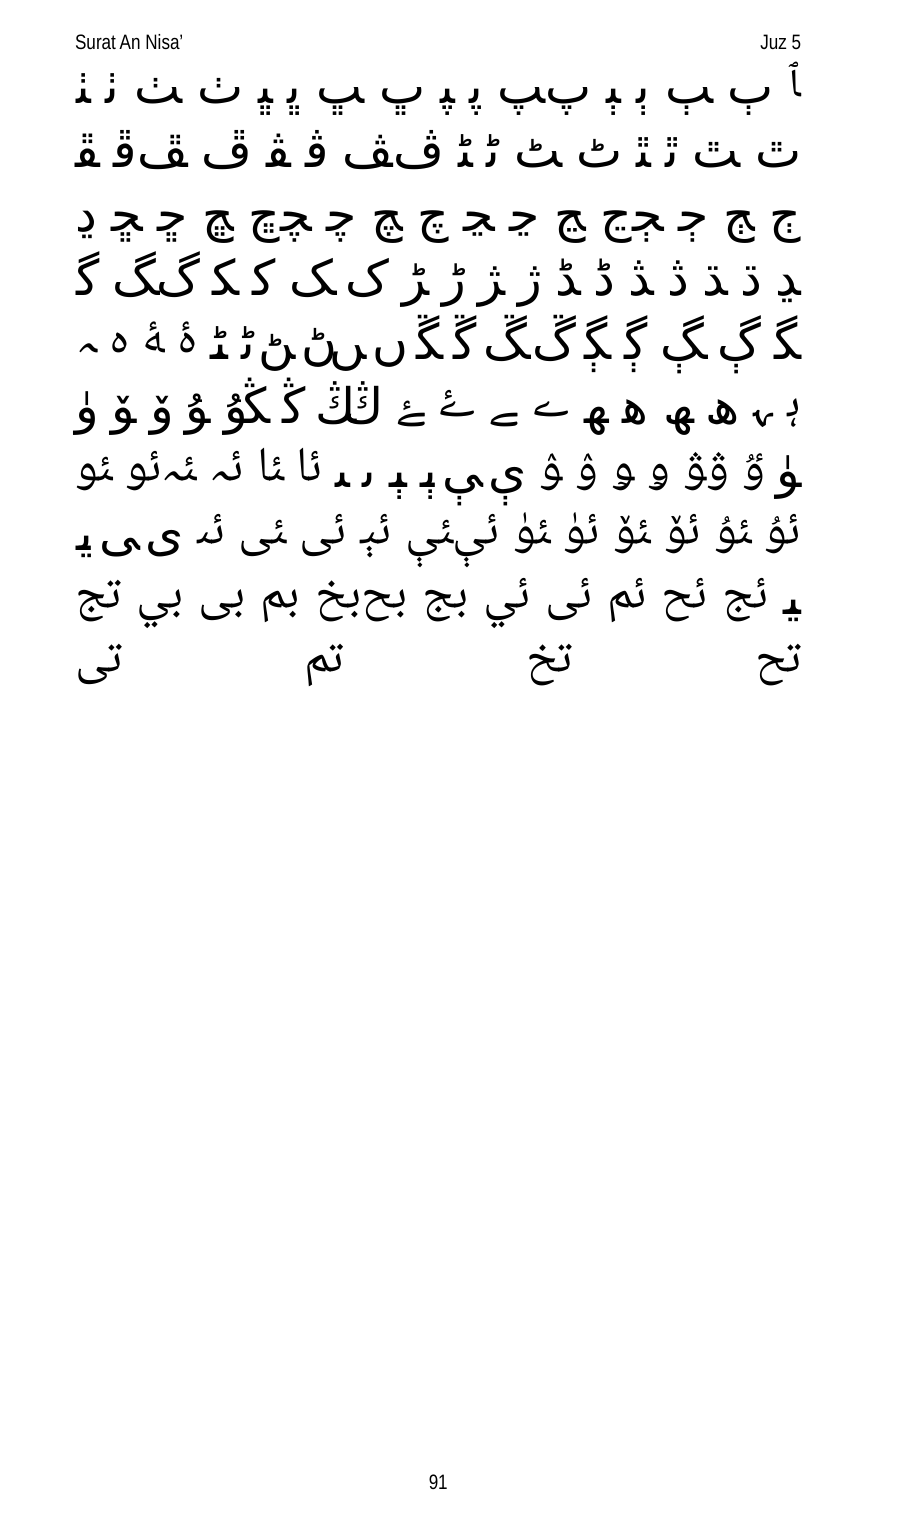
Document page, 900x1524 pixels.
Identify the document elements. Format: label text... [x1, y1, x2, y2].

text ﭑ ﭒ ﭓ ﭔ ﭕ ﭖﭗ ﭘ ﭙ ﭚ ﭛ ﭜ ﭝ ﭞ ﭟ ﭠ ﭡ ﭢ ﭣ ﭤ ﭥ ﭦ ﭧ ﭨ ﭩ ﭪﭫ ﭬ ﭭ ﭮ ﭯﭰ ﭱ ﭲ ﭳ ﭴ ﭵﭶ ﭷ ﭸ ﭹ ﭺ ﭻ ﭼ ﭽﭾ ﭿ ﮀ ﮁ ﮂ ﮃ ﮄ ﮅ ﮆ ﮇ ﮈ ﮉ ﮊ ﮋ ﮌ ﮍ ﮎ ﮏ ﮐ ﮑ ﮒﮓ ﮔ ﮕ ﮖ ﮗ ﮘ ﮙ ﮚ ﮛ ﮜ ﮝ ﮞ ﮟﮠ ﮡ ﮢ ﮣ ﮤ ﮥ ﮦ ﮧ ﮨ ﮩ ﮪ ﮫ ﮬ ﮭ ﮮ ﮯ ﮰ ﮱ ﯓﯔ ﯕ ﯖﯗ ﯘ ﯙ ﯚ ﯛ ﯜ ﯝ ﯞﯟ ﯠ ﯡ ﯢ ﯣ ﯤ ﯥ ﯦ ﯧ ﯨ ﯩ ﯪ ﯫ ﯬ ﯭﯮ ﯯ ﯰ ﯱ ﯲ ﯳ ﯴ ﯵ ﯶﯷ ﯸ ﯹ ﯺ ﯻ ﯼ ﯽ ﯾ ﯿ ﰀ ﰁ ﰂ ﰃ ﰄ ﰅ ﰆﰇ ﰈ ﰉ ﰊ ﰋ ﰌ ﰍ ﰎ ﰏ [75, 60, 801, 698]
